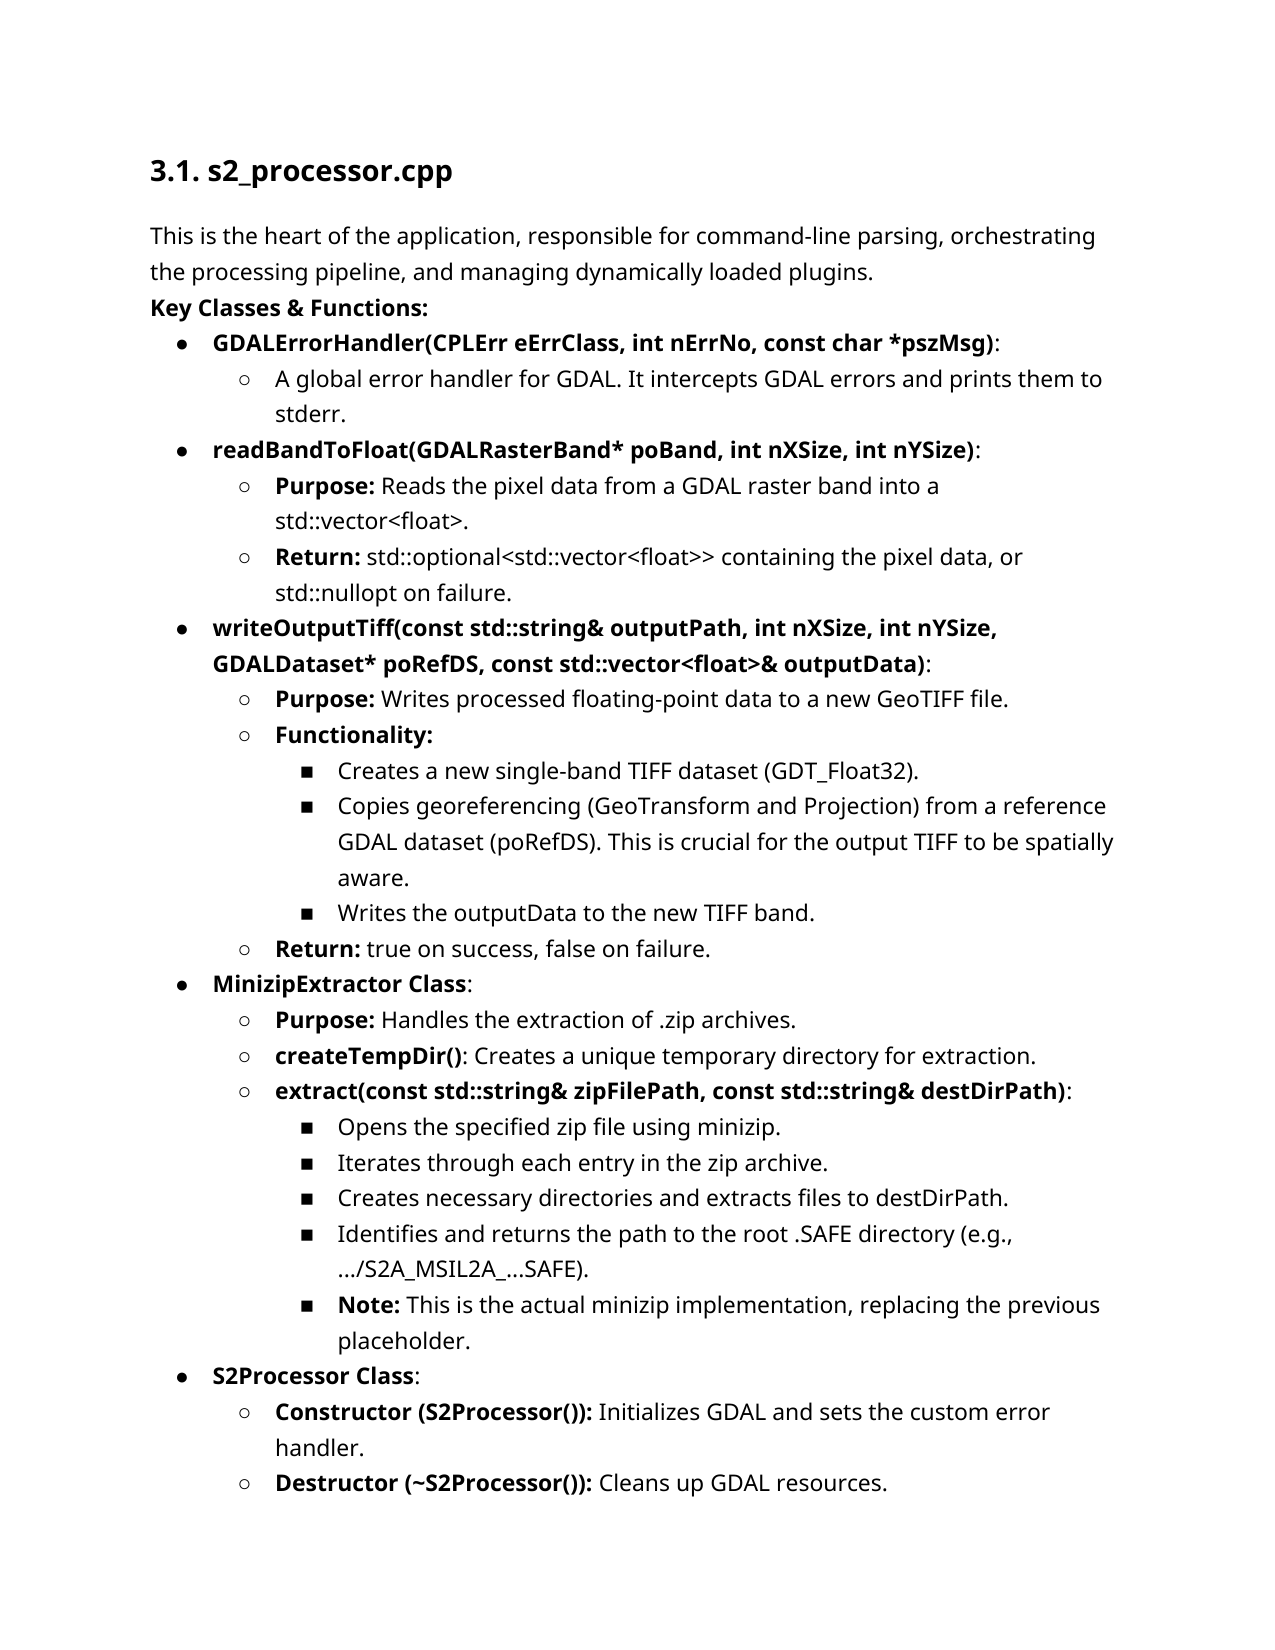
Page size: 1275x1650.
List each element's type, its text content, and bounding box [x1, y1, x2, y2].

list Creates necessary directories and extracts files to destDirPath. [300, 1182, 1125, 1213]
list Writes the outputData to the new TIFF band. [300, 897, 1125, 928]
list Functionality: [237, 719, 1125, 750]
list Constructor (S2Processor()): Initializes GDAL and sets the custom error handler. [237, 1396, 1125, 1463]
subtitle 3.1. s2_processor.cpp [150, 150, 1125, 190]
list Opens the specified zip file using minizip. [300, 1111, 1125, 1142]
list Purpose: Writes processed floating-point data to a new GeoTIFF file. [237, 683, 1125, 714]
list extract(const std::string& zipFilePath, const std::string& destDirPath): [237, 1075, 1125, 1106]
list writeOutputTiff(const std::string& outputPath, int nXSize, int nYSize, GDALDataset* poRefDS, const std::vector<float>& outputData): [175, 612, 1125, 679]
list createTempDir(): Creates a unique temporary directory for extraction. [237, 1039, 1125, 1071]
list Purpose: Handles the extraction of .zip archives. [237, 1004, 1125, 1035]
list Identifies and returns the path to the root .SAFE directory (e.g., .../S2A_MSIL2A_...SAFE). [300, 1218, 1125, 1284]
list Destructor (~S2Processor()): Cleans up GDAL resources. [237, 1467, 1125, 1498]
list GDALErrorHandler(CPLErr eErrClass, int nErrNo, const char *pszMsg): [175, 327, 1125, 358]
list Purpose: Reads the pixel data from a GDAL raster band into a std::vector<float>. [237, 469, 1125, 536]
text Key Classes & Functions: [150, 291, 1125, 323]
list Return: std::optional<std::vector<float>> containing the pixel data, or std::nullopt on failure. [237, 541, 1125, 608]
text This is the heart of the application, responsible for command-line parsing, orchestrating the processing pipeline, and managing dynamically loaded plugins. [150, 220, 1125, 287]
list Creates a new single-band TIFF dataset (GDT_Float32). [300, 754, 1125, 786]
list Note: This is the actual minizip implementation, replacing the previous placeholder. [300, 1289, 1125, 1356]
list S2Processor Class: [175, 1360, 1125, 1391]
list Iterates through each entry in the zip archive. [300, 1146, 1125, 1178]
list Copies georeferencing (GeoTransform and Projection) from a reference GDAL dataset (poRefDS). This is crucial for the output TIFF to be spatially aware. [300, 790, 1125, 893]
list A global error handler for GDAL. It intercepts GDAL errors and prints them to stderr. [237, 363, 1125, 429]
list MinizipExtractor Class: [175, 968, 1125, 999]
list readBandToFloat(GDALRasterBand* poBand, int nXSize, int nYSize): [175, 434, 1125, 465]
list Return: true on success, false on failure. [237, 933, 1125, 964]
